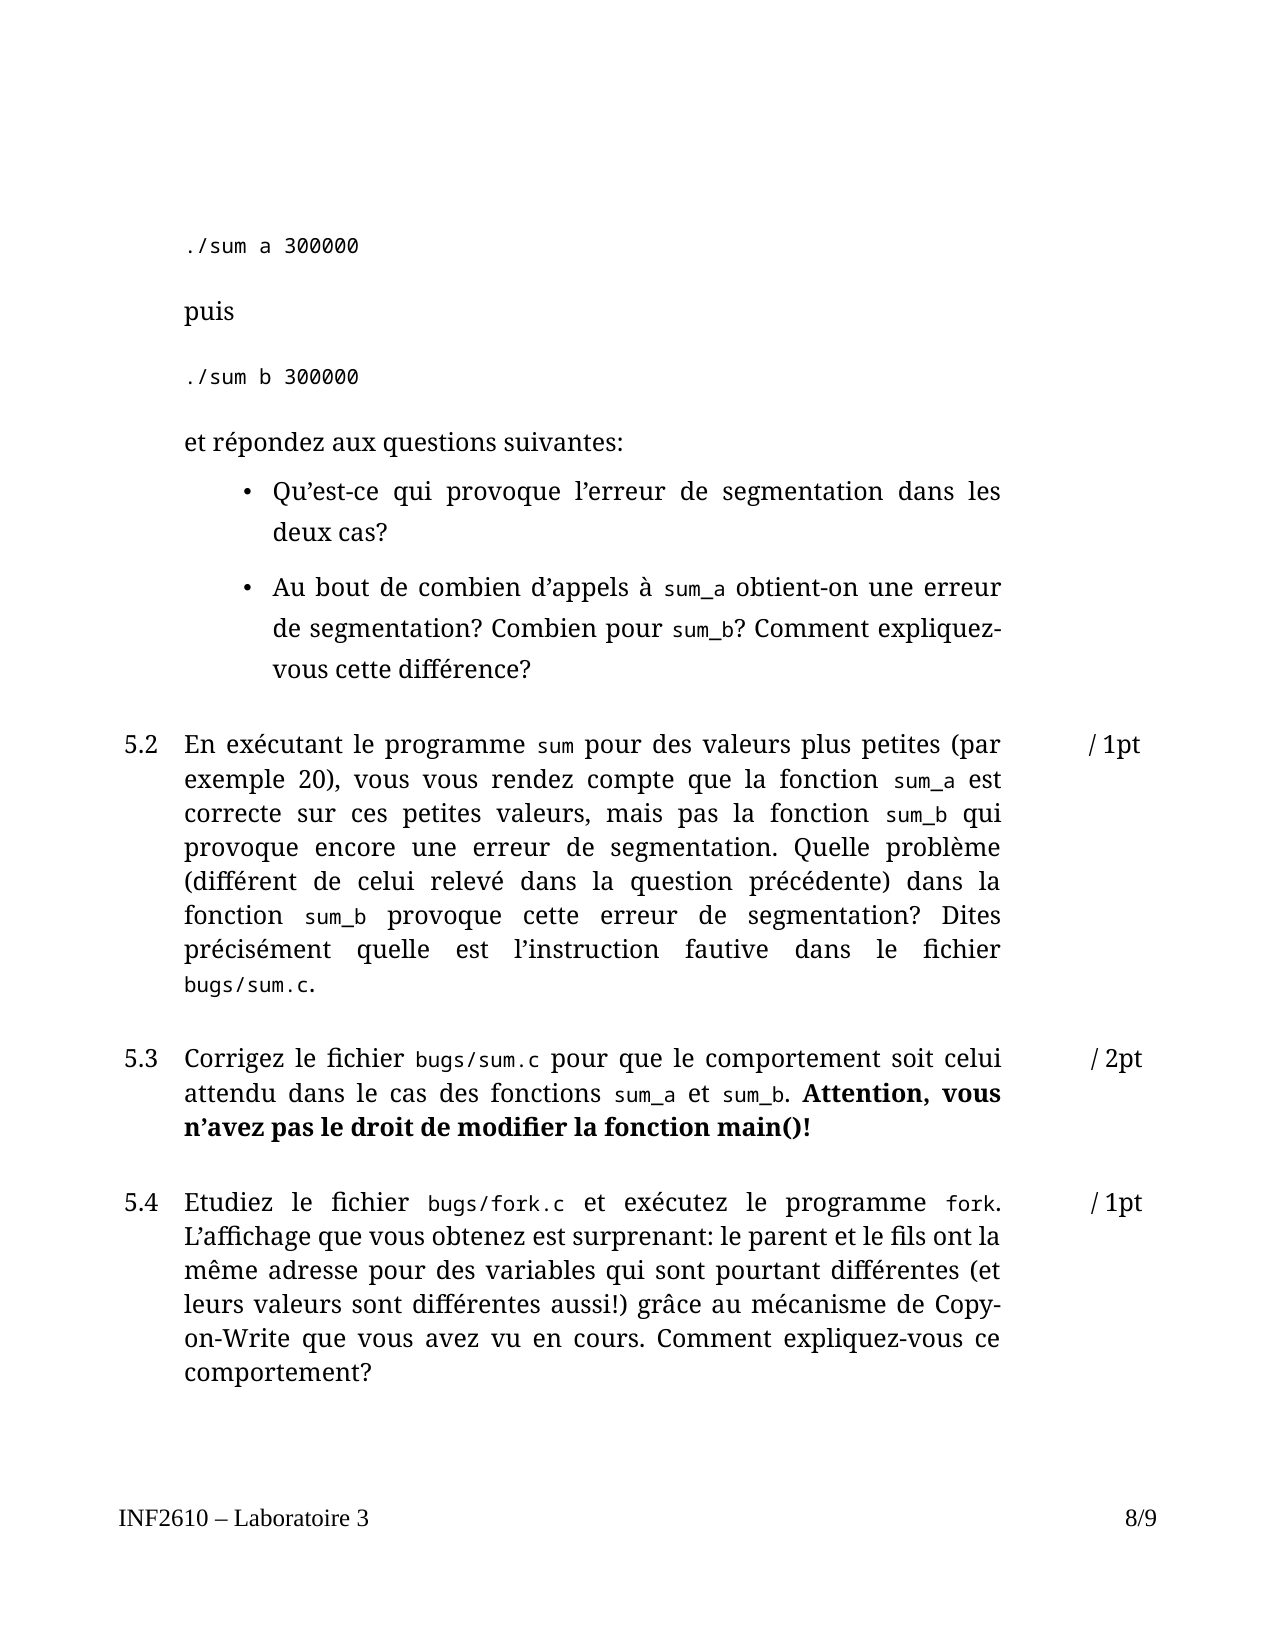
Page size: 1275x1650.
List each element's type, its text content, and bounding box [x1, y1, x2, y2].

table_cell Corrigez le fichier bugs/sum.c pour que le comportement soit celui attendu dans le cas des fonctions sum_a et sum_b. Attention, vous n’avez pas le droit de modifier la fonction main()! [118, 1020, 1007, 1164]
table_cell / 2pt [1076, 1020, 1157, 1164]
table_cell / 1pt [1076, 706, 1157, 1020]
table_cell En exécutant le programme sum pour des valeurs plus petites (par exemple 20), vous vous rendez compte que la fonction sum_a est correcte sur ces petites valeurs, mais pas la fonction sum_b qui provoque encore une erreur de segmentation. Quelle problème (différent de celui relevé dans la question précédente) dans la fonction sum_b provoque cette erreur de segmentation? Dites précisément quelle est l’instruction fautive dans le fichier bugs/sum.c. [118, 706, 1007, 1020]
table_cell / 1pt [1076, 1164, 1157, 1410]
table_header ./sum a 300000 puis ./sum b 300000 et répondez aux questions suivantes: Qu’est-ce qui provoque l’erreur de segmentation dans les deux cas? Au bout de combien d’appels à sum_a obtient-on une erreur de segmentation? Combien pour sum_b? Comment expliquez-vous cette différence? [118, 176, 1007, 706]
table_header [1076, 176, 1157, 706]
table_cell [1007, 1164, 1076, 1410]
table_cell [1007, 1020, 1076, 1164]
table_header [1007, 176, 1076, 706]
table_cell Etudiez le fichier bugs/fork.c et exécutez le programme fork. L’affichage que vous obtenez est surprenant: le parent et le fils ont la même adresse pour des variables qui sont pourtant différentes (et leurs valeurs sont différentes aussi!) grâce au mécanisme de Copy-on-Write que vous avez vu en cours. Comment expliquez-vous ce comportement? [118, 1164, 1007, 1410]
table_cell [1007, 706, 1076, 1020]
